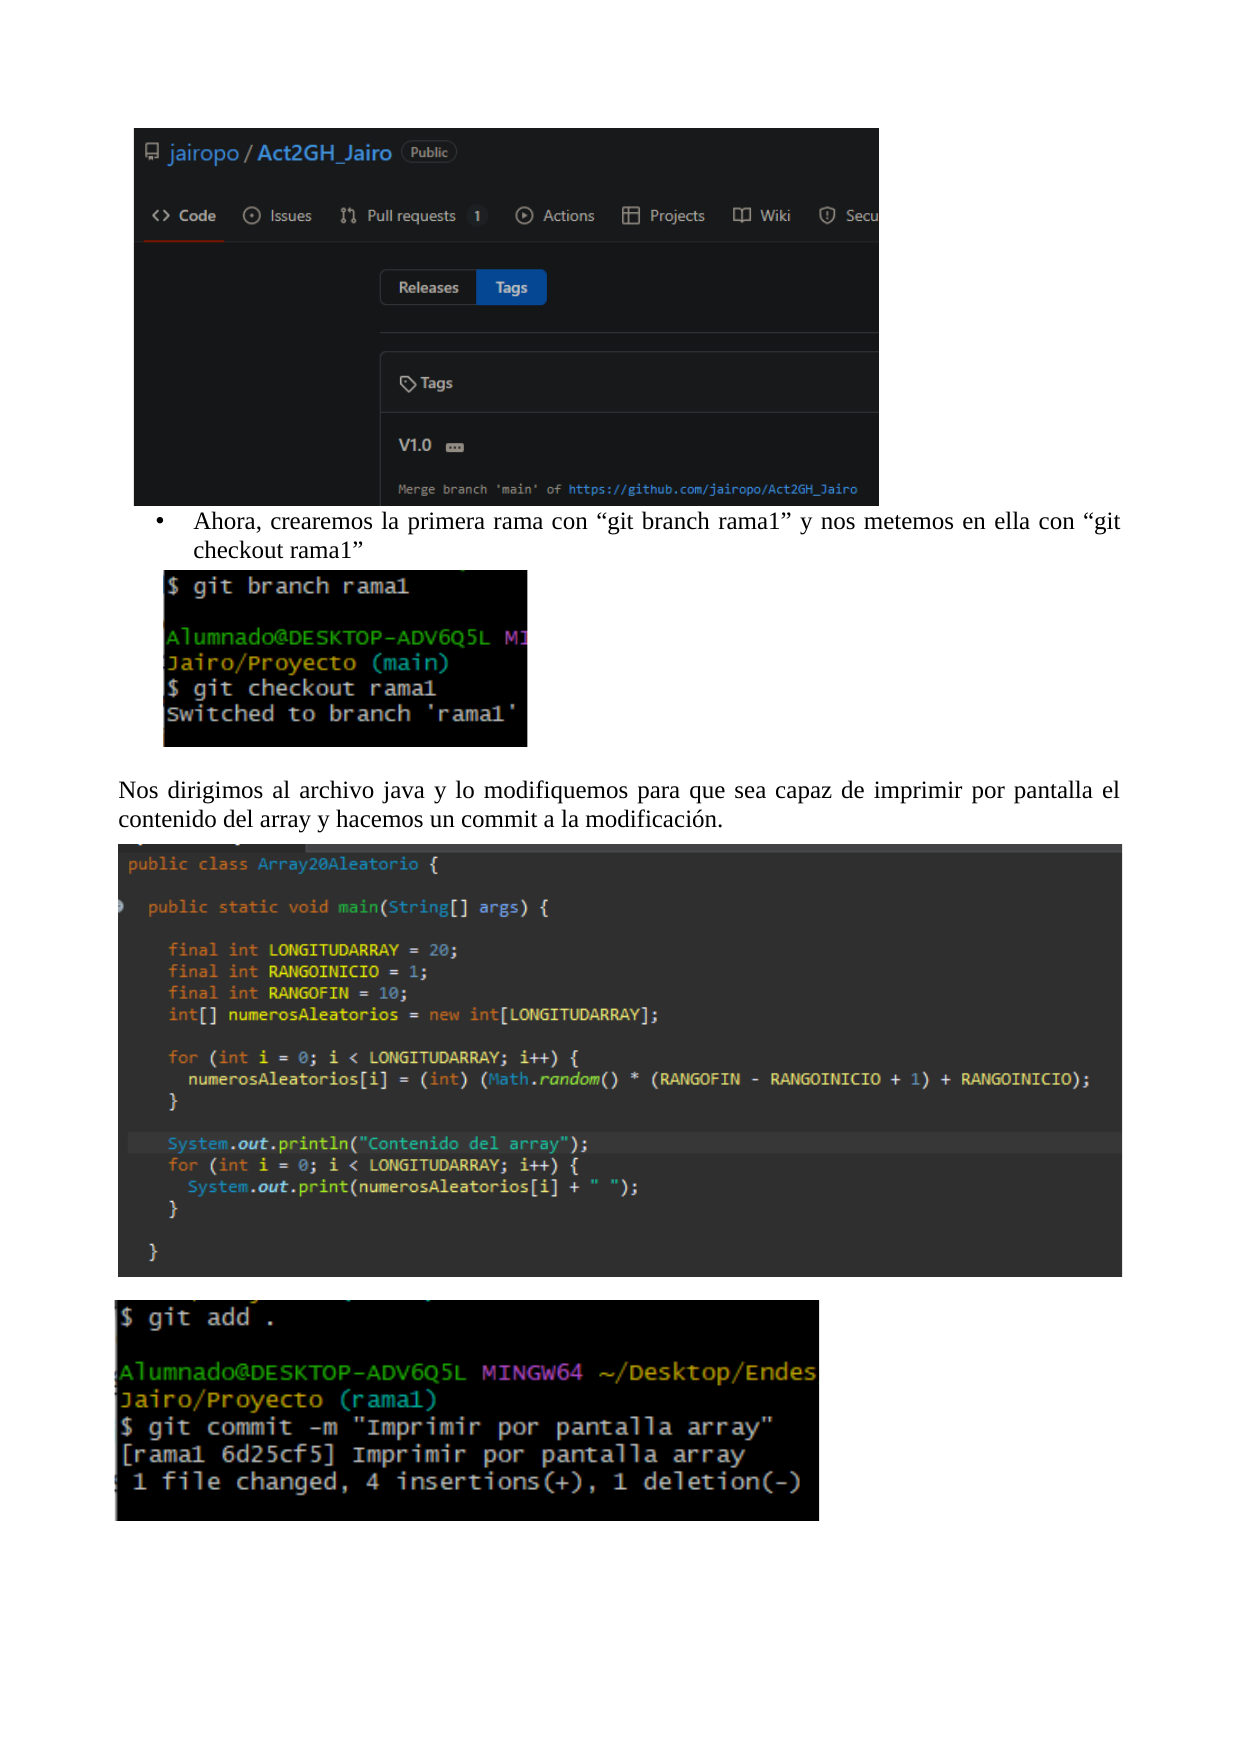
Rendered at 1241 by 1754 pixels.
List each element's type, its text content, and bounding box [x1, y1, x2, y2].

text Nos dirigimos al archivo java y lo modifiquemos para que sea capaz de imprimir por pantalla el contenido del array y hacemos un commit a la modificación. [118, 775, 1122, 833]
list Ahora, crearemos la primera rama con “git branch rama1” y nos metemos en ella con “git checkout rama1” [156, 118, 1122, 563]
picture [118, 844, 1123, 1277]
picture [114, 1300, 820, 1521]
picture [163, 570, 528, 747]
picture [133, 128, 879, 506]
